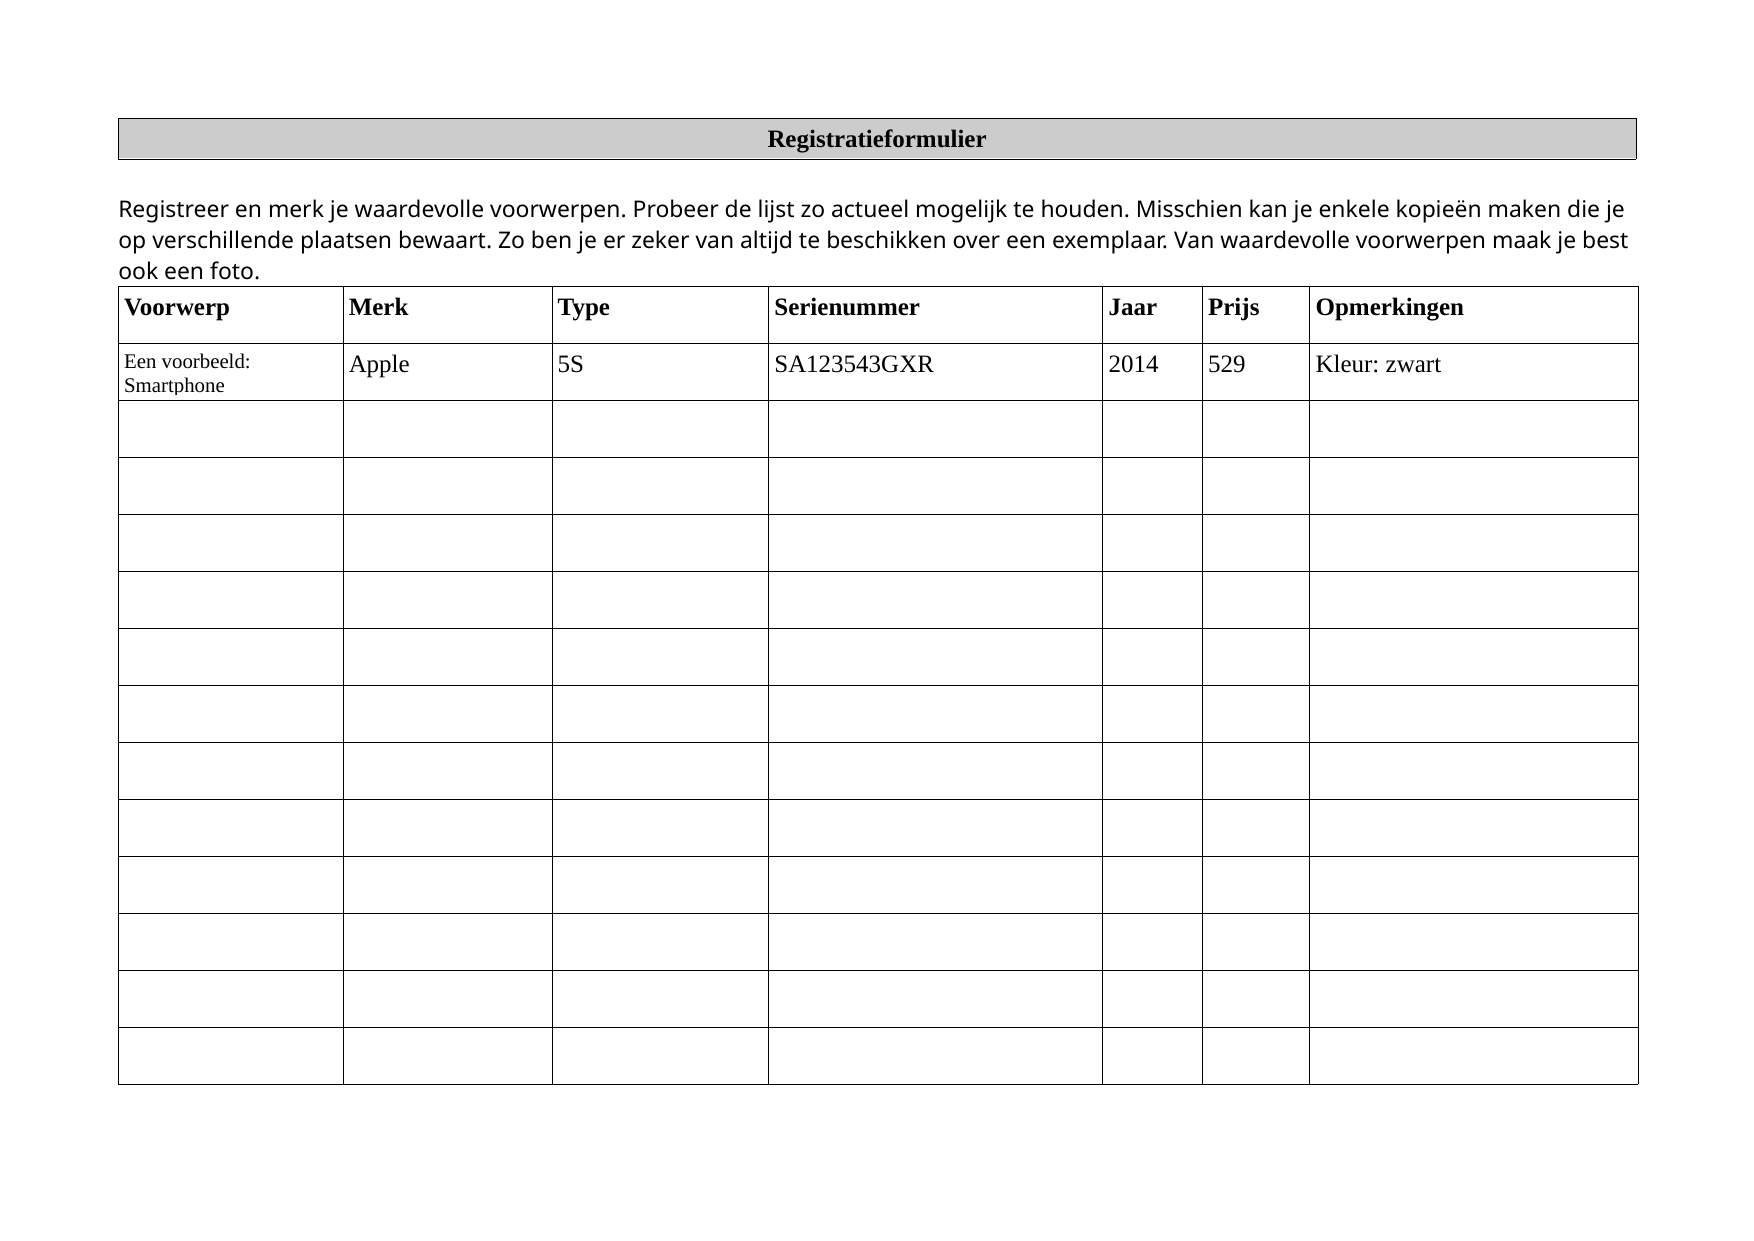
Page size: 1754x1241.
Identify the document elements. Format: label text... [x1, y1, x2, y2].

table_cell [1103, 914, 1202, 970]
table_cell [1310, 401, 1638, 457]
table_cell [769, 971, 1102, 1027]
table_cell [1203, 515, 1309, 571]
table_cell [553, 686, 768, 742]
table_cell [344, 572, 552, 628]
table_cell [553, 401, 768, 457]
table_cell [1310, 629, 1638, 685]
table_cell [553, 458, 768, 514]
table_cell [1103, 686, 1202, 742]
table_cell [769, 1028, 1102, 1084]
table_cell [1203, 743, 1309, 799]
table_cell [119, 800, 343, 856]
table_cell [344, 800, 552, 856]
table_cell [1103, 458, 1202, 514]
table_cell [1310, 743, 1638, 799]
table_cell [344, 686, 552, 742]
table_cell [344, 458, 552, 514]
table_cell [119, 458, 343, 514]
table_cell [1203, 458, 1309, 514]
table_cell [769, 800, 1102, 856]
table_header Opmerkingen [1310, 287, 1638, 343]
table_header Jaar [1103, 287, 1202, 343]
table_cell [1103, 857, 1202, 913]
table_cell [119, 857, 343, 913]
table_header Type [553, 287, 768, 343]
table_cell [1310, 914, 1638, 970]
table_cell [344, 1028, 552, 1084]
table_cell [1103, 971, 1202, 1027]
table_cell [553, 629, 768, 685]
table_cell [1103, 515, 1202, 571]
table_header Registratieformulier [119, 119, 1636, 158]
table_cell [119, 629, 343, 685]
table_cell [1203, 857, 1309, 913]
table_cell [769, 914, 1102, 970]
table_cell [1310, 800, 1638, 856]
table_cell [553, 743, 768, 799]
table_cell [1310, 572, 1638, 628]
table_cell [344, 914, 552, 970]
table_cell [769, 629, 1102, 685]
table_cell [553, 914, 768, 970]
table_cell [344, 629, 552, 685]
table_cell [769, 572, 1102, 628]
table_cell [1103, 572, 1202, 628]
table_cell [1103, 743, 1202, 799]
table_cell [344, 971, 552, 1027]
table_cell [119, 572, 343, 628]
table_cell [1103, 401, 1202, 457]
table_cell [553, 572, 768, 628]
table_cell [1203, 629, 1309, 685]
table_header Prijs [1203, 287, 1309, 343]
table_header Serienummer [769, 287, 1102, 343]
table_cell [1203, 971, 1309, 1027]
table_cell [344, 401, 552, 457]
table_cell [1310, 971, 1638, 1027]
table_cell [553, 515, 768, 571]
table_cell [119, 743, 343, 799]
table_cell Een voorbeeld: Smartphone [119, 344, 343, 400]
table_cell [1103, 629, 1202, 685]
table_cell [553, 857, 768, 913]
text Registreer en merk je waardevolle voorwerpen. Probeer de lijst zo actueel mogelijk te houden. Misschien kan je enkele kopieën maken die je op verschillende plaatsen bewaart. Zo ben je er zeker van altijd te beschikken over een exemplaar. Van waardevolle voorwerpen maak je best ook een foto. [118, 160, 1636, 286]
table_cell 529 [1203, 344, 1309, 400]
table_cell 2014 [1103, 344, 1202, 400]
table_header Merk [344, 287, 552, 343]
table_cell [1203, 800, 1309, 856]
table_cell [119, 1028, 343, 1084]
table_cell [1103, 800, 1202, 856]
table_cell [344, 857, 552, 913]
table_cell Apple [344, 344, 552, 400]
table_cell [119, 971, 343, 1027]
table_cell [769, 743, 1102, 799]
table_cell [769, 686, 1102, 742]
table_cell [344, 515, 552, 571]
table_cell [769, 515, 1102, 571]
table_cell [553, 1028, 768, 1084]
table_cell SA123543GXR [769, 344, 1102, 400]
table_cell 5S [553, 344, 768, 400]
table_cell [1310, 686, 1638, 742]
table_cell [1103, 1028, 1202, 1084]
table_cell [119, 515, 343, 571]
table_cell [1203, 401, 1309, 457]
table_cell [119, 686, 343, 742]
table_cell Kleur: zwart [1310, 344, 1638, 400]
table_cell [1310, 1028, 1638, 1084]
table_cell [1203, 914, 1309, 970]
table_cell [1203, 572, 1309, 628]
table_cell [1310, 857, 1638, 913]
table_cell [1310, 515, 1638, 571]
table_cell [769, 857, 1102, 913]
table_cell [119, 914, 343, 970]
table_cell [1203, 1028, 1309, 1084]
table_cell [769, 401, 1102, 457]
table_cell [119, 401, 343, 457]
table_cell [553, 800, 768, 856]
table_header Voorwerp [119, 287, 343, 343]
table_cell [1203, 686, 1309, 742]
table_cell [1310, 458, 1638, 514]
table_cell [769, 458, 1102, 514]
table_cell [553, 971, 768, 1027]
table_cell [344, 743, 552, 799]
